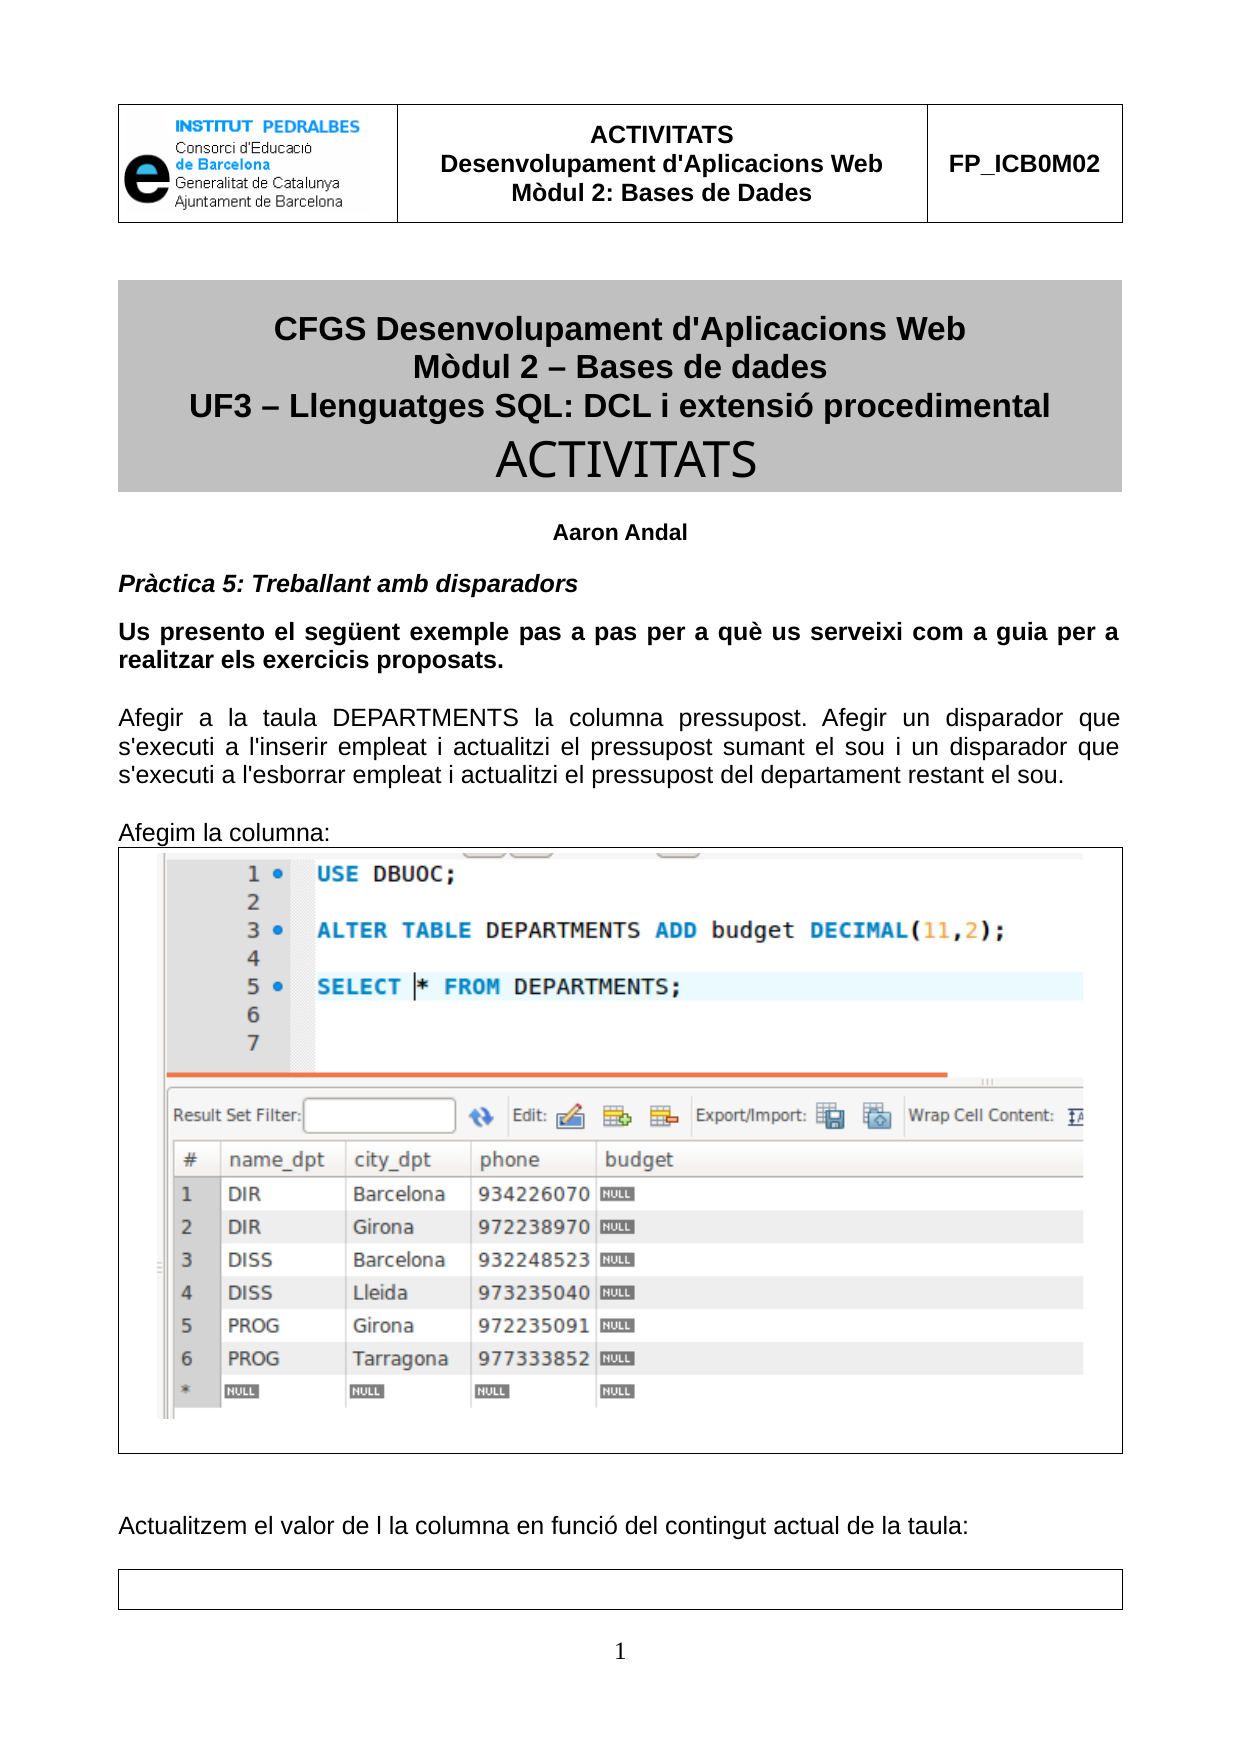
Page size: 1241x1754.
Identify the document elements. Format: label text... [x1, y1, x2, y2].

subtitle Mòdul 2 – Bases de dades [118, 347, 1122, 386]
text Aaron Andal [118, 518, 1122, 545]
text Afegim la columna: [118, 818, 1122, 847]
text Us presento el següent exemple pas a pas per a què us serveixi com a guia per a realitzar els exercicis proposats. [118, 617, 1122, 674]
subtitle UF3 – Llenguatges SQL: DCL i extensió procedimental [118, 386, 1122, 424]
table_header [119, 848, 1122, 1453]
text Afegir a la taula DEPARTMENTS la columna pressupost. Afegir un disparador que s'executi a l'inserir empleat i actualitzi el pressupost sumant el sou i un disparador que s'executi a l'esborrar empleat i actualitzi el pressupost del departament restant el sou. [118, 703, 1122, 789]
text CFGS Desenvolupament d'Aplicacions Web [118, 309, 1122, 347]
text Pràctica 5: Treballant amb disparadors [118, 569, 1122, 598]
text Actualitzem el valor de l la columna en funció del contingut actual de la taula: [118, 1511, 1122, 1540]
table_header [119, 1570, 1122, 1609]
text ACTIVITATS [118, 424, 1122, 492]
